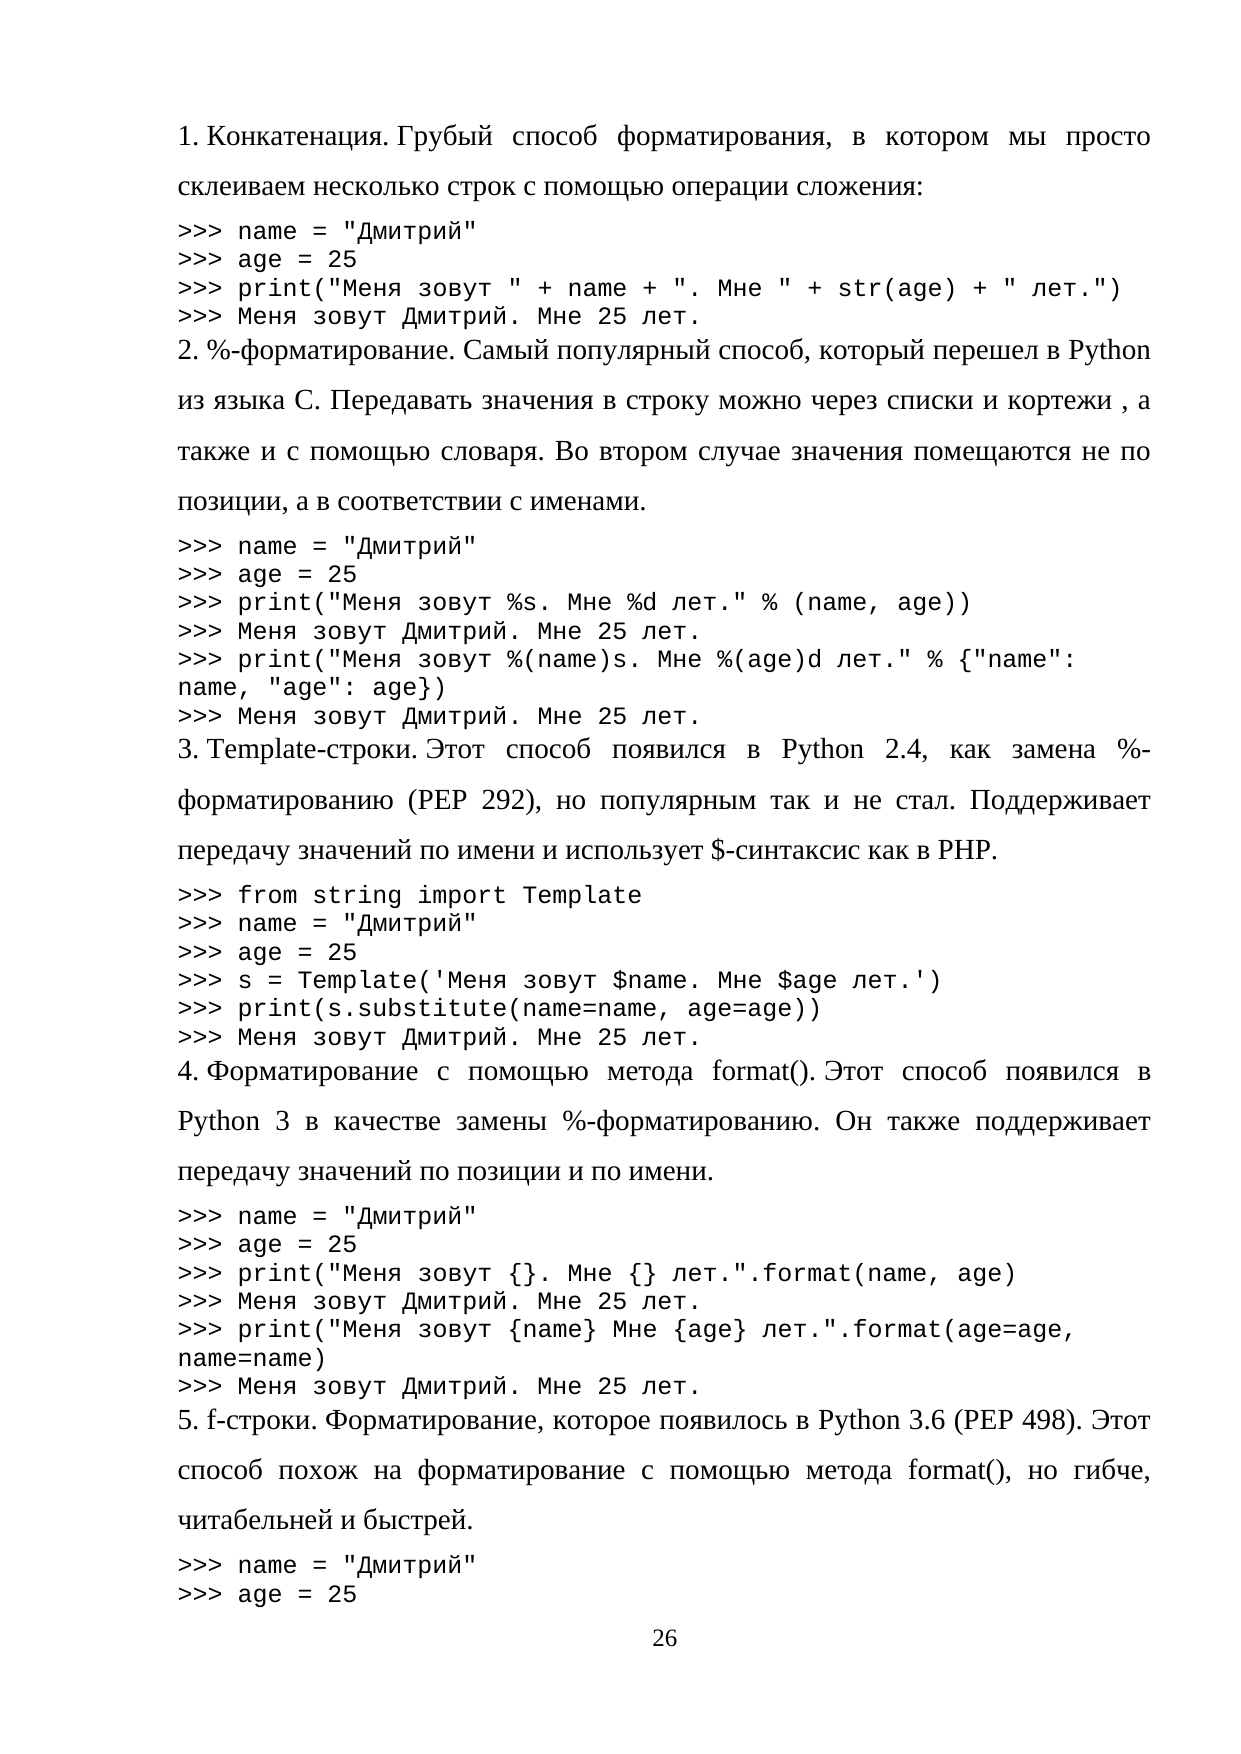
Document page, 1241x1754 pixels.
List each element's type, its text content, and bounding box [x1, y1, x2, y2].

text >>> print("Меня зовут %(name)s. Мне %(age)d лет." % {"name": name, "age": age}) [177, 647, 1152, 703]
text >>> print("Меня зовут {}. Мне {} лет.".format(name, age) [177, 1260, 1152, 1288]
text 2. %-форматирование. Самый популярный способ, который перешел в Python из языка С. Передавать значения в строку можно через списки и кортежи , а также и с помощью словаря. Во втором случае значения помещаются не по позиции, а в соответствии с именами. [177, 332, 1152, 517]
text 5. f-строки. Форматирование, которое появилось в Python 3.6 (PEP 498). Этот способ похож на форматирование с помощью метода format(), но гибче, читабельней и быстрей. [177, 1402, 1152, 1536]
text >>> age = 25 [177, 939, 1152, 968]
text >>> name = "Дмитрий" [177, 1553, 1152, 1581]
text 1. Конкатенация. Грубый способ форматирования, в котором мы просто склеиваем несколько строк с помощью операции сложения: [177, 118, 1152, 202]
text >>> Меня зовут Дмитрий. Мне 25 лет. [177, 1024, 1152, 1053]
text >>> age = 25 [177, 562, 1152, 590]
text >>> name = "Дмитрий" [177, 219, 1152, 247]
text 4. Форматирование с помощью метода format(). Этот способ появился в Python 3 в качестве замены %-форматированию. Он также поддерживает передачу значений по позиции и по имени. [177, 1053, 1152, 1187]
text >>> name = "Дмитрий" [177, 911, 1152, 939]
text >>> Меня зовут Дмитрий. Мне 25 лет. [177, 618, 1152, 647]
text 3. Template-строки. Этот способ появился в Python 2.4, как замена %-форматированию (PEP 292), но популярным так и не стал. Поддерживает передачу значений по имени и использует $-синтаксис как в PHP. [177, 732, 1152, 866]
text >>> age = 25 [177, 1581, 1152, 1609]
text >>> Меня зовут Дмитрий. Мне 25 лет. [177, 1373, 1152, 1402]
text >>> print("Меня зовут {name} Мне {age} лет.".format(age=age, name=name) [177, 1317, 1152, 1373]
text >>> print("Меня зовут %s. Мне %d лет." % (name, age)) [177, 590, 1152, 618]
text >>> print("Меня зовут " + name + ". Мне " + str(age) + " лет.") [177, 275, 1152, 304]
text >>> age = 25 [177, 1232, 1152, 1260]
text >>> name = "Дмитрий" [177, 1203, 1152, 1232]
text >>> Меня зовут Дмитрий. Мне 25 лет. [177, 703, 1152, 732]
text >>> from string import Template [177, 883, 1152, 911]
text >>> Меня зовут Дмитрий. Мне 25 лет. [177, 1288, 1152, 1317]
text >>> s = Template('Меня зовут $name. Мне $age лет.') [177, 968, 1152, 996]
text >>> age = 25 [177, 247, 1152, 275]
text >>> Меня зовут Дмитрий. Мне 25 лет. [177, 304, 1152, 332]
text >>> print(s.substitute(name=name, age=age)) [177, 996, 1152, 1024]
text >>> name = "Дмитрий" [177, 533, 1152, 562]
